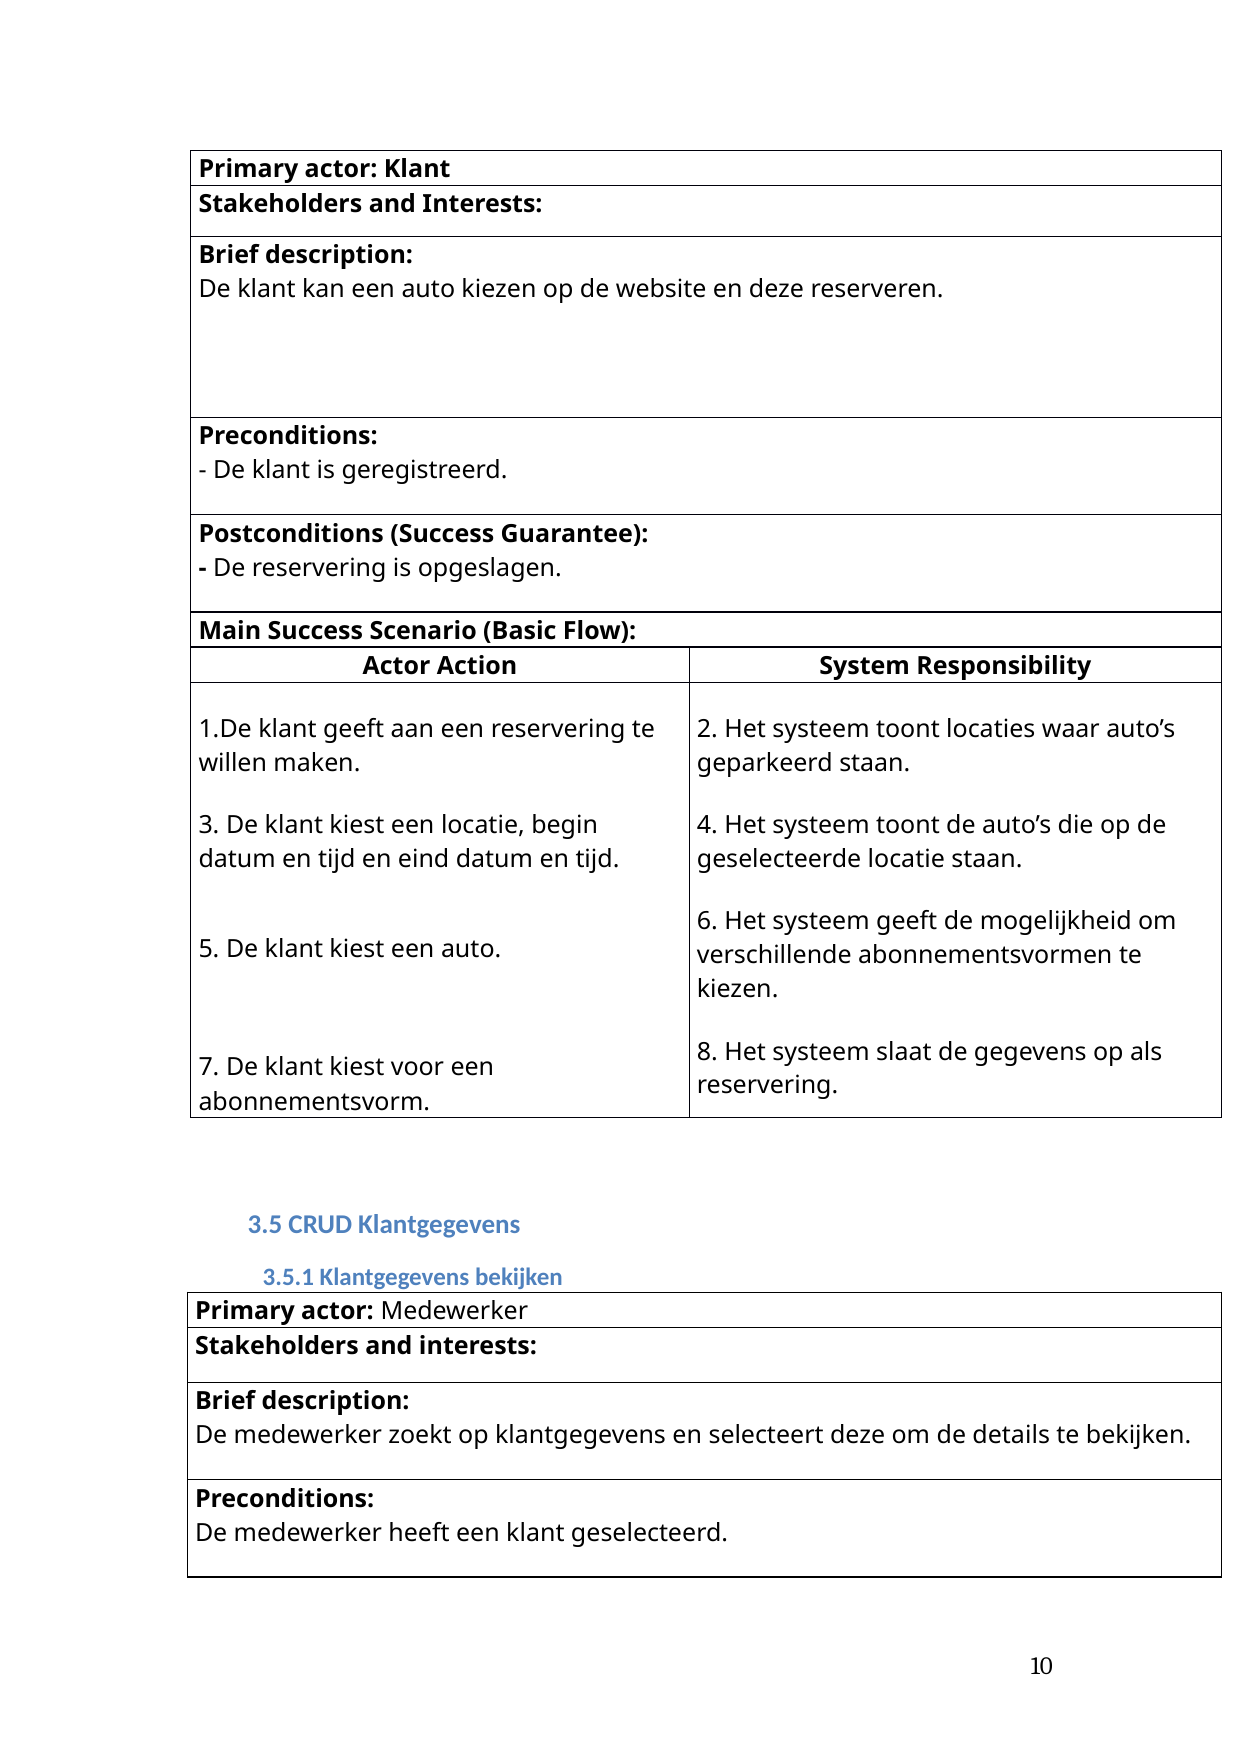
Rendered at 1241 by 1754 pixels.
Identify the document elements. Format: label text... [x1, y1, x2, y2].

table_cell Preconditions: - De klant is geregistreerd. [191, 418, 1221, 514]
table_cell 1.De klant geeft aan een reservering te willen maken. 3. De klant kiest een locatie, begin datum en tijd en eind datum en tijd. 5. De klant kiest een auto. 7. De klant kiest voor een abonnementsvorm. [191, 683, 689, 1117]
table_cell Brief description: De medewerker zoekt op klantgegevens en selecteert deze om de details te bekijken. [188, 1383, 1221, 1479]
table_header Primary actor: Klant [191, 151, 1221, 185]
table_cell Stakeholders and interests: [188, 1328, 1221, 1382]
table_cell System Responsibility [690, 648, 1221, 682]
table_cell Brief description: De klant kan een auto kiezen op de website en deze reserveren. [191, 237, 1221, 417]
table_cell Postconditions (Success Guarantee): - De reservering is opgeslagen. [191, 515, 1221, 611]
table_cell Preconditions: De medewerker heeft een klant geselecteerd. [188, 1480, 1221, 1576]
table_cell Main Success Scenario (Basic Flow): [191, 613, 1221, 646]
subtitle 3.5.1 Klantgegevens bekijken [262, 1261, 1053, 1292]
table_cell Actor Action [191, 648, 689, 682]
subtitle 3.5 CRUD Klantgegevens [247, 1207, 1053, 1240]
table_cell Stakeholders and Interests: [191, 186, 1221, 236]
table_header Primary actor: Medewerker [188, 1293, 1221, 1327]
table_cell 2. Het systeem toont locaties waar auto’s geparkeerd staan. 4. Het systeem toont de auto’s die op de geselecteerde locatie staan. 6. Het systeem geeft de mogelijkheid om verschillende abonnementsvormen te kiezen. 8. Het systeem slaat de gegevens op als reservering. [690, 683, 1221, 1117]
